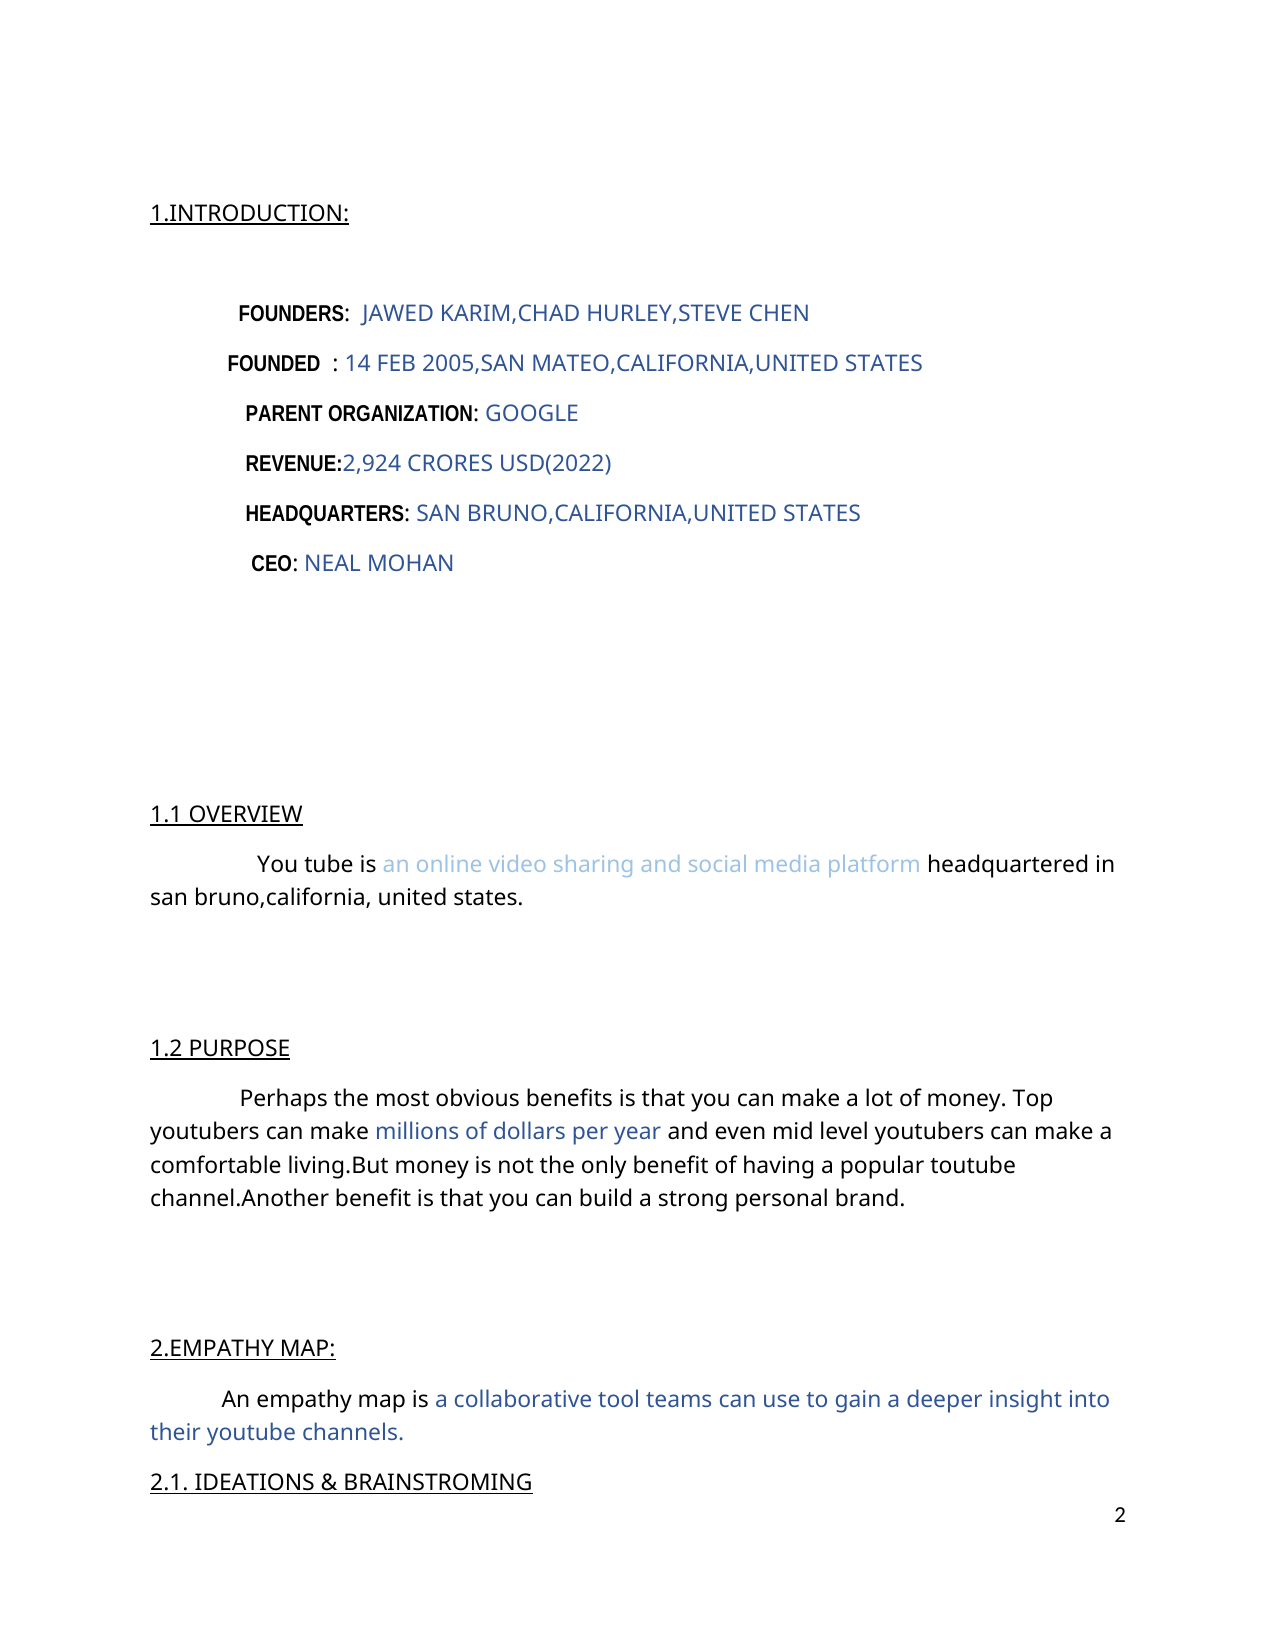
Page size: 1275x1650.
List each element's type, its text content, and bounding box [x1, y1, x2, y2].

text You tube is an online video sharing and social media platform headquartered in san bruno,california, united states. [150, 848, 1125, 913]
text Perhaps the most obvious benefits is that you can make a lot of money. Top youtubers can make millions of dollars per year and even mid level youtubers can make a comfortable living.But money is not the only benefit of having a popular toutube channel.Another benefit is that you can build a strong personal brand. [150, 1082, 1125, 1213]
text CEO: NEAL MOHAN [150, 547, 1125, 578]
text 2.1. IDEATIONS & BRAINSTROMING [150, 1466, 1125, 1497]
text 1.2 PURPOSE [150, 1032, 1125, 1063]
text REVENUE:2,924 CRORES USD(2022) [150, 447, 1125, 478]
text FOUNDED : 14 FEB 2005,SAN MATEO,CALIFORNIA,UNITED STATES [150, 347, 1125, 378]
text An empathy map is a collaborative tool teams can use to gain a deeper insight into their youtube channels. [150, 1382, 1125, 1447]
text FOUNDERS: JAWED KARIM,CHAD HURLEY,STEVE CHEN [150, 297, 1125, 328]
text PARENT ORGANIZATION: GOOGLE [150, 397, 1125, 428]
text HEADQUARTERS: SAN BRUNO,CALIFORNIA,UNITED STATES [150, 497, 1125, 528]
text 1.1 OVERVIEW [150, 798, 1125, 829]
text 2.EMPATHY MAP: [150, 1332, 1125, 1364]
text 1.INTRODUCTION: [150, 197, 1125, 228]
